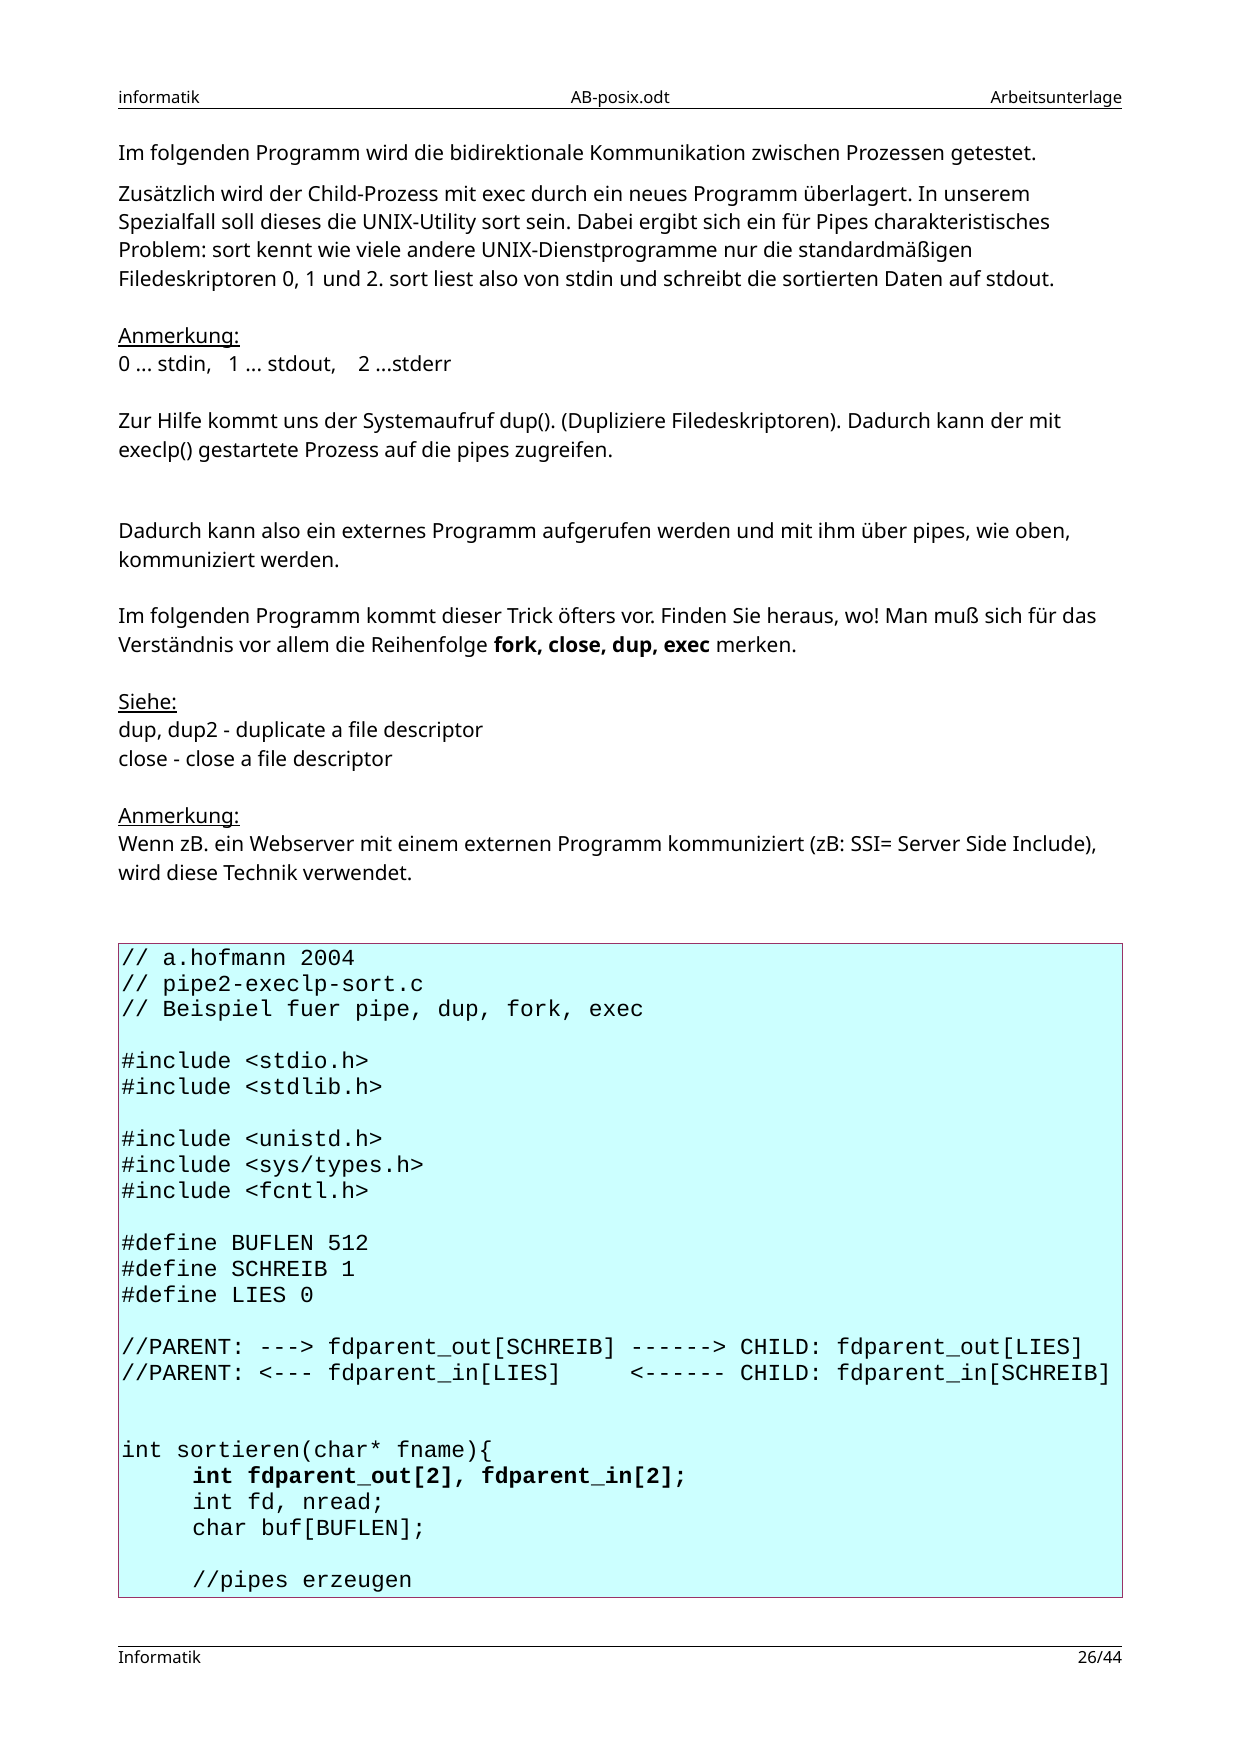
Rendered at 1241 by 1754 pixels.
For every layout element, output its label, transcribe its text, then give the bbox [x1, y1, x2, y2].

text #include <unistd.h> [119, 1124, 1122, 1150]
text char buf[BUFLEN]; [119, 1513, 1122, 1539]
text int fdparent_out[2], fdparent_in[2]; [119, 1462, 1122, 1488]
text // pipe2-execlp-sort.c [119, 969, 1122, 995]
text #include <sys/types.h> [119, 1150, 1122, 1176]
text Zusätzlich wird der Child-Prozess mit exec durch ein neues Programm überlagert. In unserem Spezialfall soll dieses die UNIX-Utility sort sein. Dabei ergibt sich ein für Pipes charakteristisches Problem: sort kennt wie viele andere UNIX-Dienstprogramme nur die standardmäßigen Filedeskriptoren 0, 1 und 2. sort liest also von stdin und schreibt die sortierten Daten auf stdout. Anmerkung: 0 ... stdin, 1 ... stdout, 2 ...stderr Zur Hilfe kommt uns der Systemaufruf dup(). (Dupliziere Filedeskriptoren). Dadurch kann der mit execlp() gestartete Prozess auf die pipes zugreifen. [118, 179, 1122, 463]
text //PARENT: <--- fdparent_in[LIES] <------ CHILD: fdparent_in[SCHREIB] [119, 1358, 1122, 1384]
text //PARENT: ---> fdparent_out[SCHREIB] ------> CHILD: fdparent_out[LIES] [119, 1332, 1122, 1358]
text int sortieren(char* fname){ [119, 1436, 1122, 1462]
text #define SCHREIB 1 [119, 1254, 1122, 1280]
text // Beispiel fuer pipe, dup, fork, exec [119, 995, 1122, 1021]
text #define LIES 0 [119, 1280, 1122, 1306]
text #include <stdio.h> [119, 1047, 1122, 1073]
text #include <stdlib.h> [119, 1073, 1122, 1098]
text int fd, nread; [119, 1488, 1122, 1513]
text //pipes erzeugen [119, 1565, 1122, 1597]
text #include <fcntl.h> [119, 1176, 1122, 1202]
text #define BUFLEN 512 [119, 1228, 1122, 1254]
text Im folgenden Programm wird die bidirektionale Kommunikation zwischen Prozessen getestet. [118, 138, 1122, 166]
text // a.hofmann 2004 [119, 944, 1122, 969]
text Dadurch kann also ein externes Programm aufgerufen werden und mit ihm über pipes, wie oben, kommuniziert werden. Im folgenden Programm kommt dieser Trick öfters vor. Finden Sie heraus, wo! Man muß sich für das Verständnis vor allem die Reihenfolge fork, close, dup, exec merken. Siehe: dup, dup2 - duplicate a file descriptor close - close a file descriptor Anmerkung: Wenn zB. ein Webserver mit einem externen Programm kommuniziert (zB: SSI= Server Side Include), wird diese Technik verwendet. [118, 516, 1122, 943]
